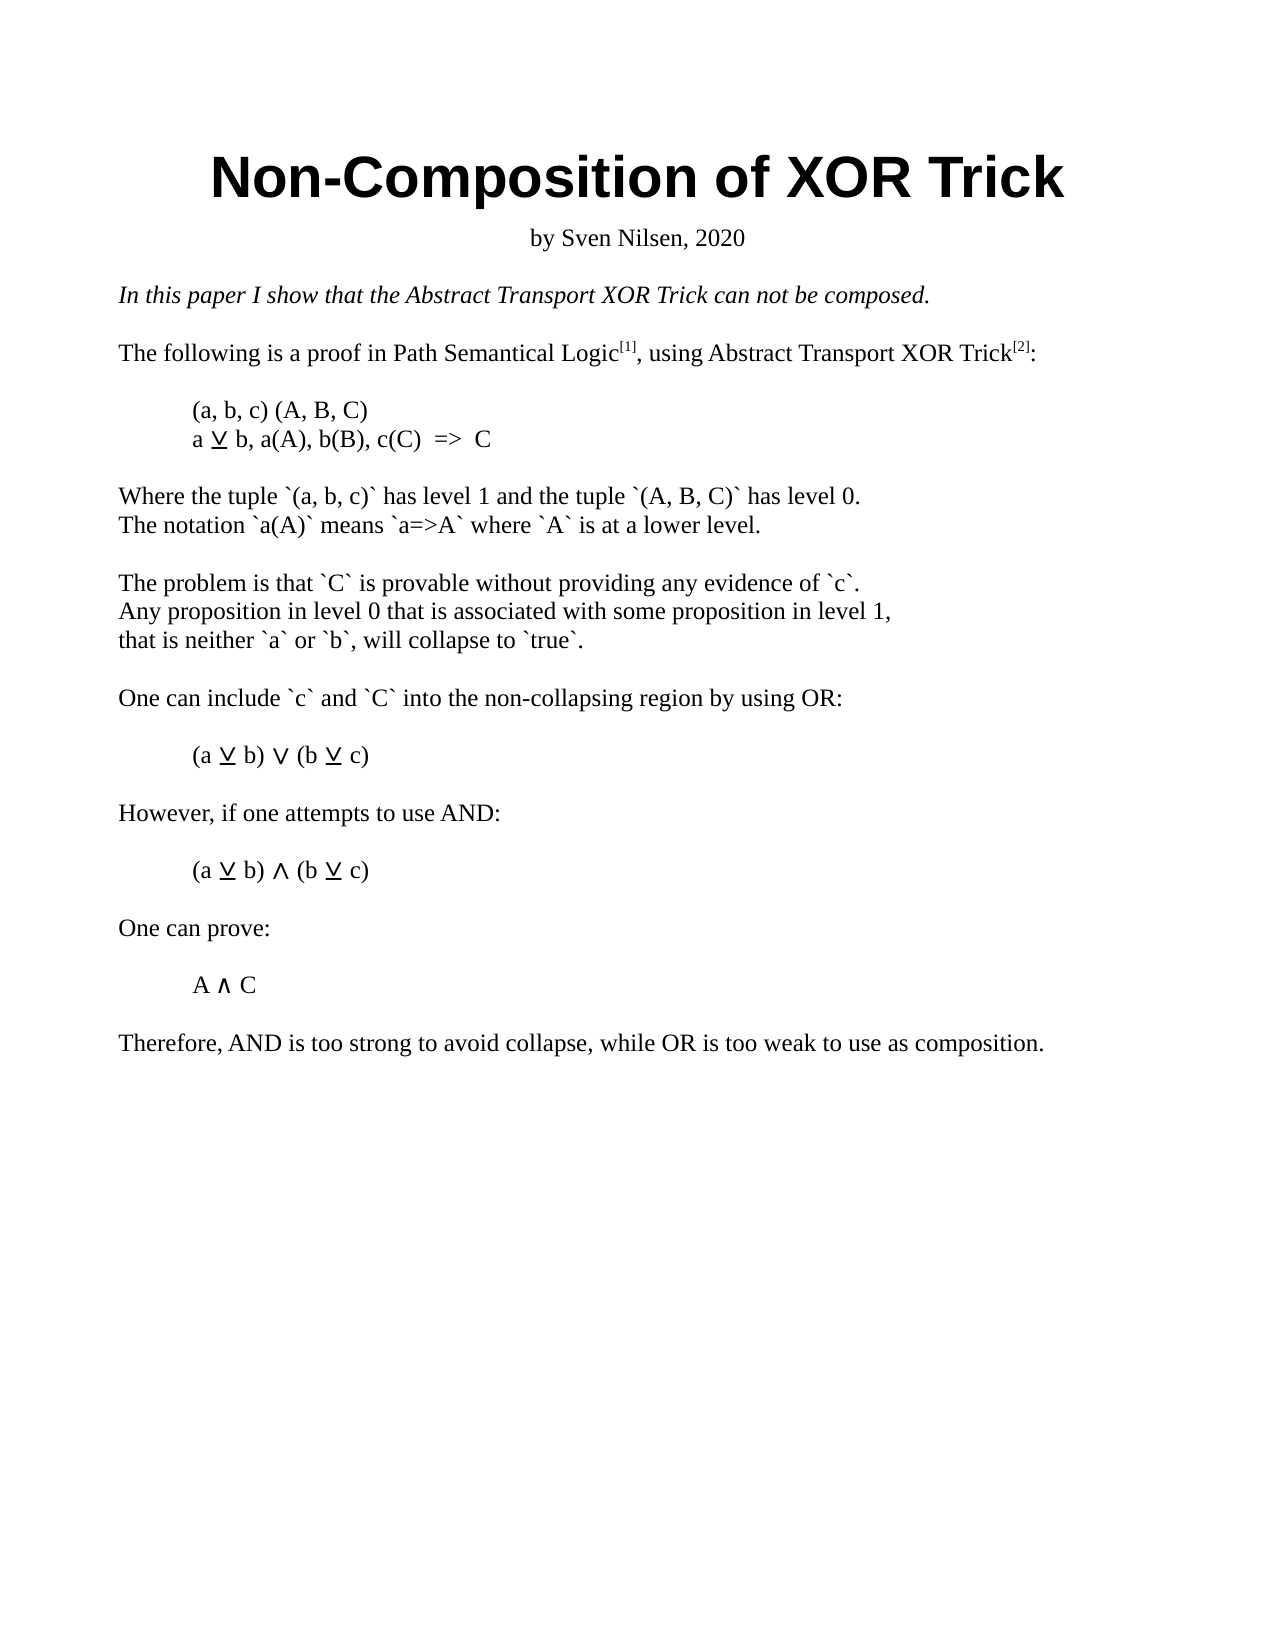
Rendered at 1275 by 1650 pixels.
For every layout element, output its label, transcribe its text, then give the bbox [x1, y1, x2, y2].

text The problem is that `C` is provable without providing any evidence of `c`. [118, 568, 1157, 596]
text Where the tuple `(a, b, c)` has level 1 and the tuple `(A, B, C)` has level 0. [118, 481, 1157, 510]
text Any proposition in level 0 that is associated with some proposition in level 1, [118, 596, 1157, 625]
text (a ⊻ b) ∨ (b ⊻ c) [118, 740, 1157, 769]
text by Sven Nilsen, 2020 [118, 223, 1157, 251]
text a ⊻ b, a(A), b(B), c(C) => C [118, 424, 1157, 453]
text that is neither `a` or `b`, will collapse to `true`. [118, 625, 1157, 654]
text One can include `c` and `C` into the non-collapsing region by using OR: [118, 683, 1157, 711]
text The notation `a(A)` means `a=>A` where `A` is at a lower level. [118, 510, 1157, 539]
text In this paper I show that the Abstract Transport XOR Trick can not be composed. [118, 280, 1157, 309]
title Non-Composition of XOR Trick [118, 143, 1157, 210]
text A ∧ C [118, 970, 1157, 999]
text The following is a proof in Path Semantical Logic[1], using Abstract Transport XOR Trick[2]: [118, 338, 1157, 366]
text One can prove: [118, 913, 1157, 941]
text (a, b, c) (A, B, C) [118, 395, 1157, 424]
text Therefore, AND is too strong to avoid collapse, while OR is too weak to use as composition. [118, 1028, 1157, 1056]
text However, if one attempts to use AND: [118, 798, 1157, 826]
text (a ⊻ b) ∧ (b ⊻ c) [118, 855, 1157, 884]
